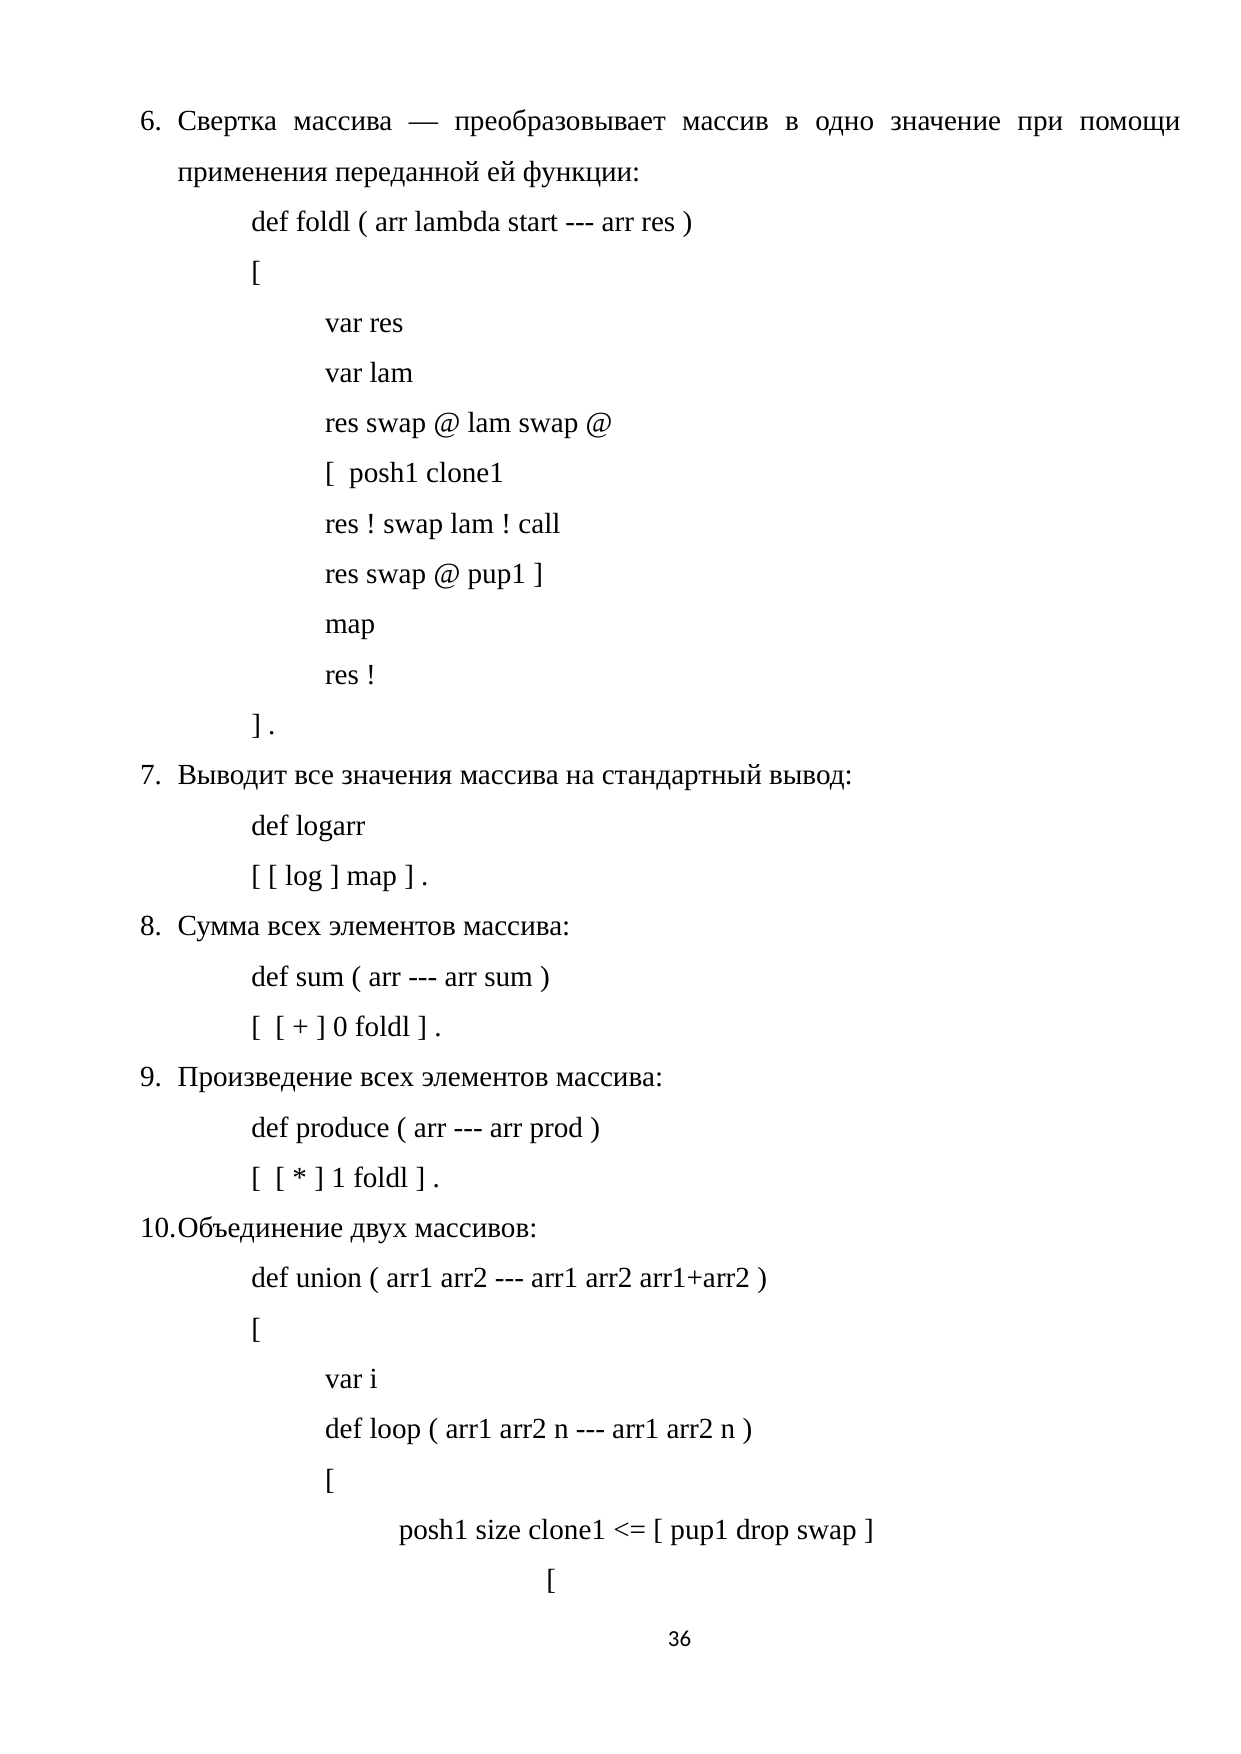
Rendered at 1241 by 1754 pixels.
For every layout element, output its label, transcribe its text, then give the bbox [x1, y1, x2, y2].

list res ! [177, 657, 1181, 690]
list [ [177, 1462, 1181, 1495]
list Сумма всех элементов массива: [140, 908, 1181, 942]
list var lam [177, 355, 1181, 388]
list def union ( arr1 arr2 --- arr1 arr2 arr1+arr2 ) [177, 1261, 1181, 1294]
list res ! swap lam ! call [177, 506, 1181, 539]
list [ [177, 254, 1181, 288]
list [ [ log ] map ] . [177, 858, 1181, 892]
list [ [ + ] 0 foldl ] . [177, 1009, 1181, 1043]
list def produce ( arr --- arr prod ) [177, 1110, 1181, 1143]
list [ [ * ] 1 foldl ] . [177, 1160, 1181, 1193]
list map [177, 607, 1181, 640]
list res swap @ lam swap @ [177, 405, 1181, 439]
list Свертка массива — преобразовывает массив в одно значение при помощи применения переданной ей функции: [140, 103, 1181, 187]
list def logarr [177, 808, 1181, 841]
list def loop ( arr1 arr2 n --- arr1 arr2 n ) [177, 1412, 1181, 1445]
list Произведение всех элементов массива: [140, 1059, 1181, 1093]
list var i [177, 1361, 1181, 1395]
list var res [177, 305, 1181, 338]
list posh1 size clone1 <= [ pup1 drop swap ] [177, 1512, 1181, 1546]
list [ [177, 1562, 1181, 1596]
list def sum ( arr --- arr sum ) [177, 959, 1181, 992]
list res swap @ pup1 ] [177, 556, 1181, 590]
list Выводит все значения массива на стандартный вывод: [140, 757, 1181, 791]
list [ posh1 clone1 [177, 456, 1181, 489]
list def foldl ( arr lambda start --- arr res ) [177, 204, 1181, 238]
list Объединение двух массивов: [140, 1210, 1181, 1244]
list [ [177, 1311, 1181, 1344]
list ] . [177, 707, 1181, 741]
